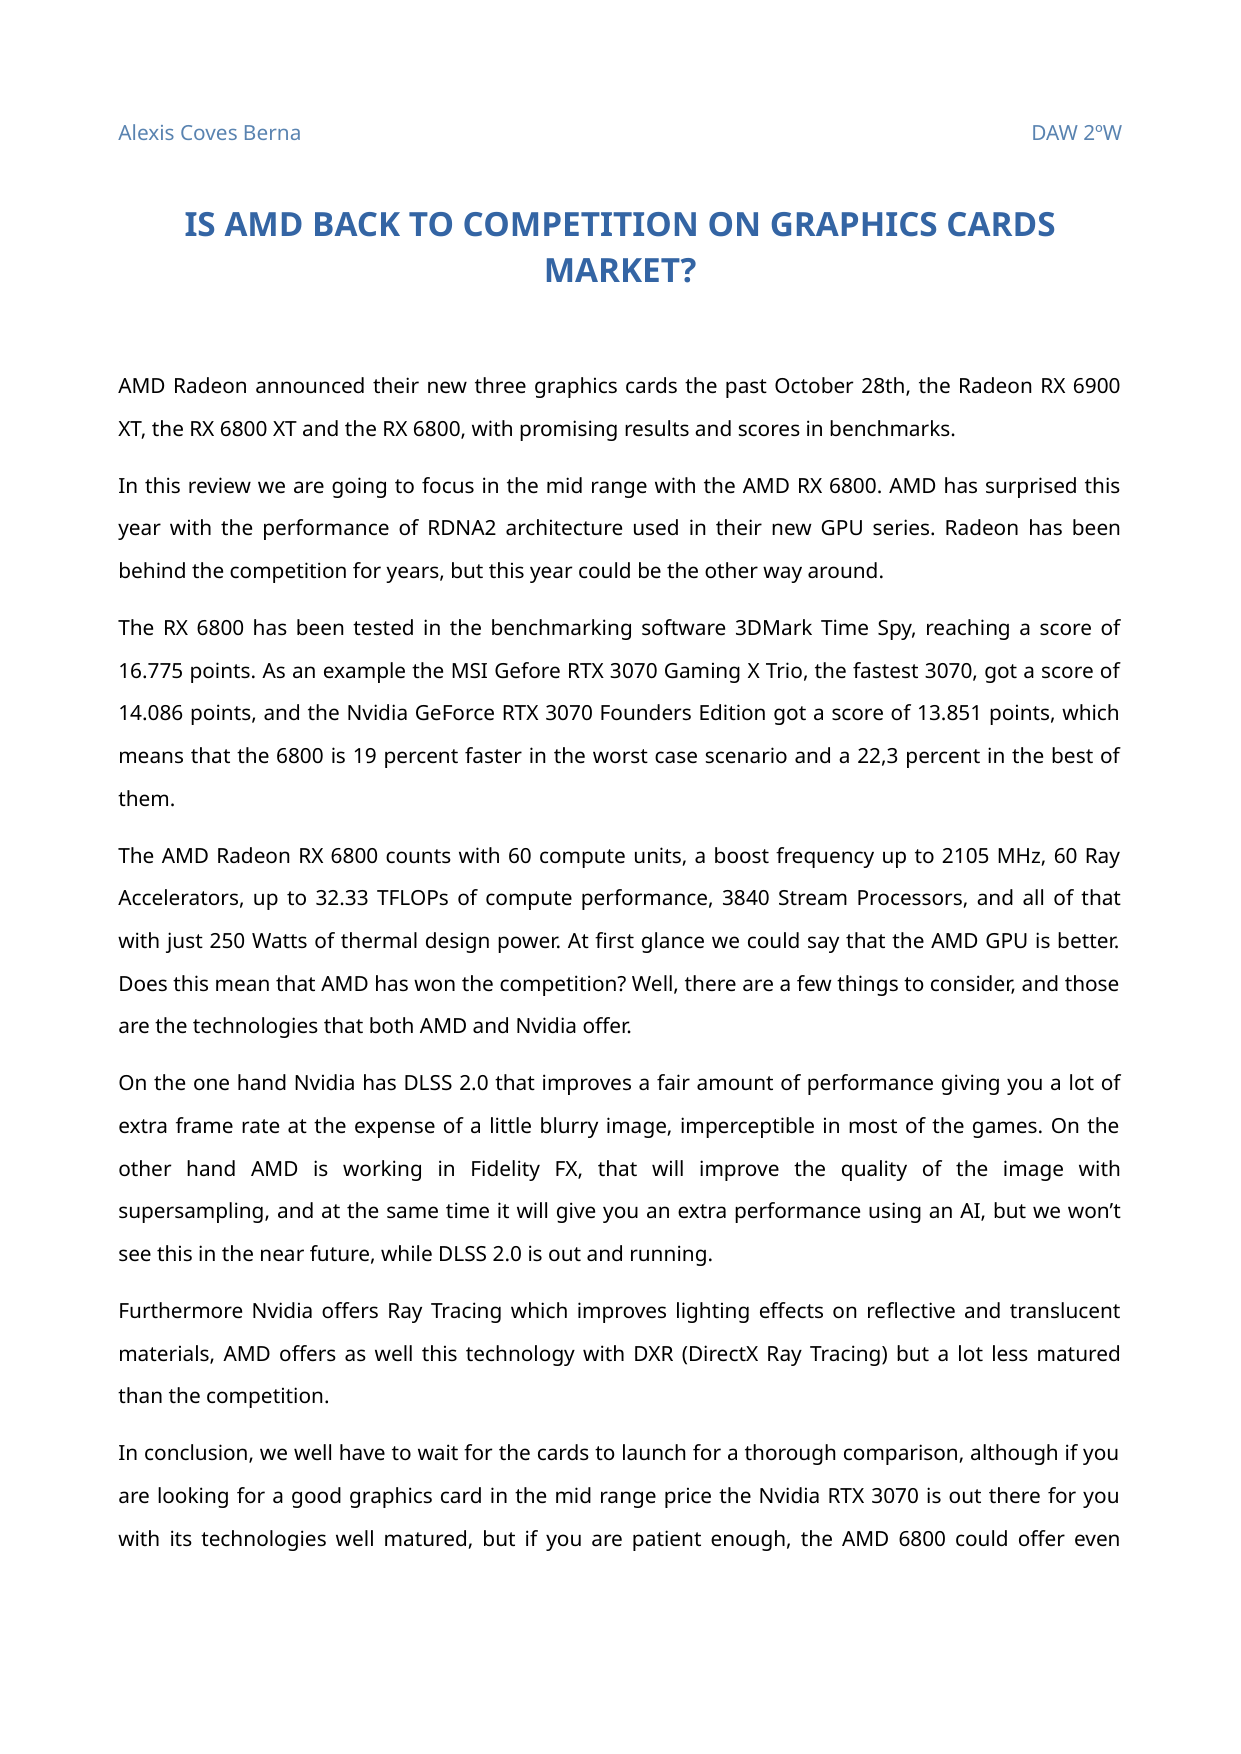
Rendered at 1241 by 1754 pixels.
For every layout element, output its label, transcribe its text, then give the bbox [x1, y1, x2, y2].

text In this review we are going to focus in the mid range with the AMD RX 6800. AMD has surprised this year with the performance of RDNA2 architecture used in their new GPU series. Radeon has been behind the competition for years, but this year could be the other way around. [118, 471, 1122, 584]
text In conclusion, we well have to wait for the cards to launch for a thorough comparison, although if you are looking for a good graphics card in the mid range price the Nvidia RTX 3070 is out there for you with its technologies well matured, but if you are patient enough, the AMD 6800 could offer even [118, 1438, 1122, 1552]
text Furthermore Nvidia offers Ray Tracing which improves lighting effects on reflective and translucent materials, AMD offers as well this technology with DXR (DirectX Ray Tracing) but a lot less matured than the competition. [118, 1296, 1122, 1410]
text The AMD Radeon RX 6800 counts with 60 compute units, a boost frequency up to 2105 MHz, 60 Ray Accelerators, up to 32.33 TFLOPs of compute performance, 3840 Stream Processors, and all of that with just 250 Watts of thermal design power. At first glance we could say that the AMD GPU is better. Does this mean that AMD has won the competition? Well, there are a few things to consider, and those are the technologies that both AMD and Nvidia offer. [118, 841, 1122, 1040]
text The RX 6800 has been tested in the benchmarking software 3DMark Time Spy, reaching a score of 16.775 points. As an example the MSI Gefore RTX 3070 Gaming X Trio, the fastest 3070, got a score of 14.086 points, and the Nvidia GeForce RTX 3070 Founders Edition got a score of 13.851 points, which means that the 6800 is 19 percent faster in the worst case scenario and a 22,3 percent in the best of them. [118, 613, 1122, 812]
text AMD Radeon announced their new three graphics cards the past October 28th, the Radeon RX 6900 XT, the RX 6800 XT and the RX 6800, with promising results and scores in benchmarks. [118, 371, 1122, 442]
text On the one hand Nvidia has DLSS 2.0 that improves a fair amount of performance giving you a lot of extra frame rate at the expense of a little blurry image, imperceptible in most of the games. On the other hand AMD is working in Fidelity FX, that will improve the quality of the image with supersampling, and at the same time it will give you an extra performance using an AI, but we won’t see this in the near future, while DLSS 2.0 is out and running. [118, 1068, 1122, 1267]
title IS AMD BACK TO COMPETITION ON GRAPHICS CARDS MARKET? [118, 201, 1122, 292]
